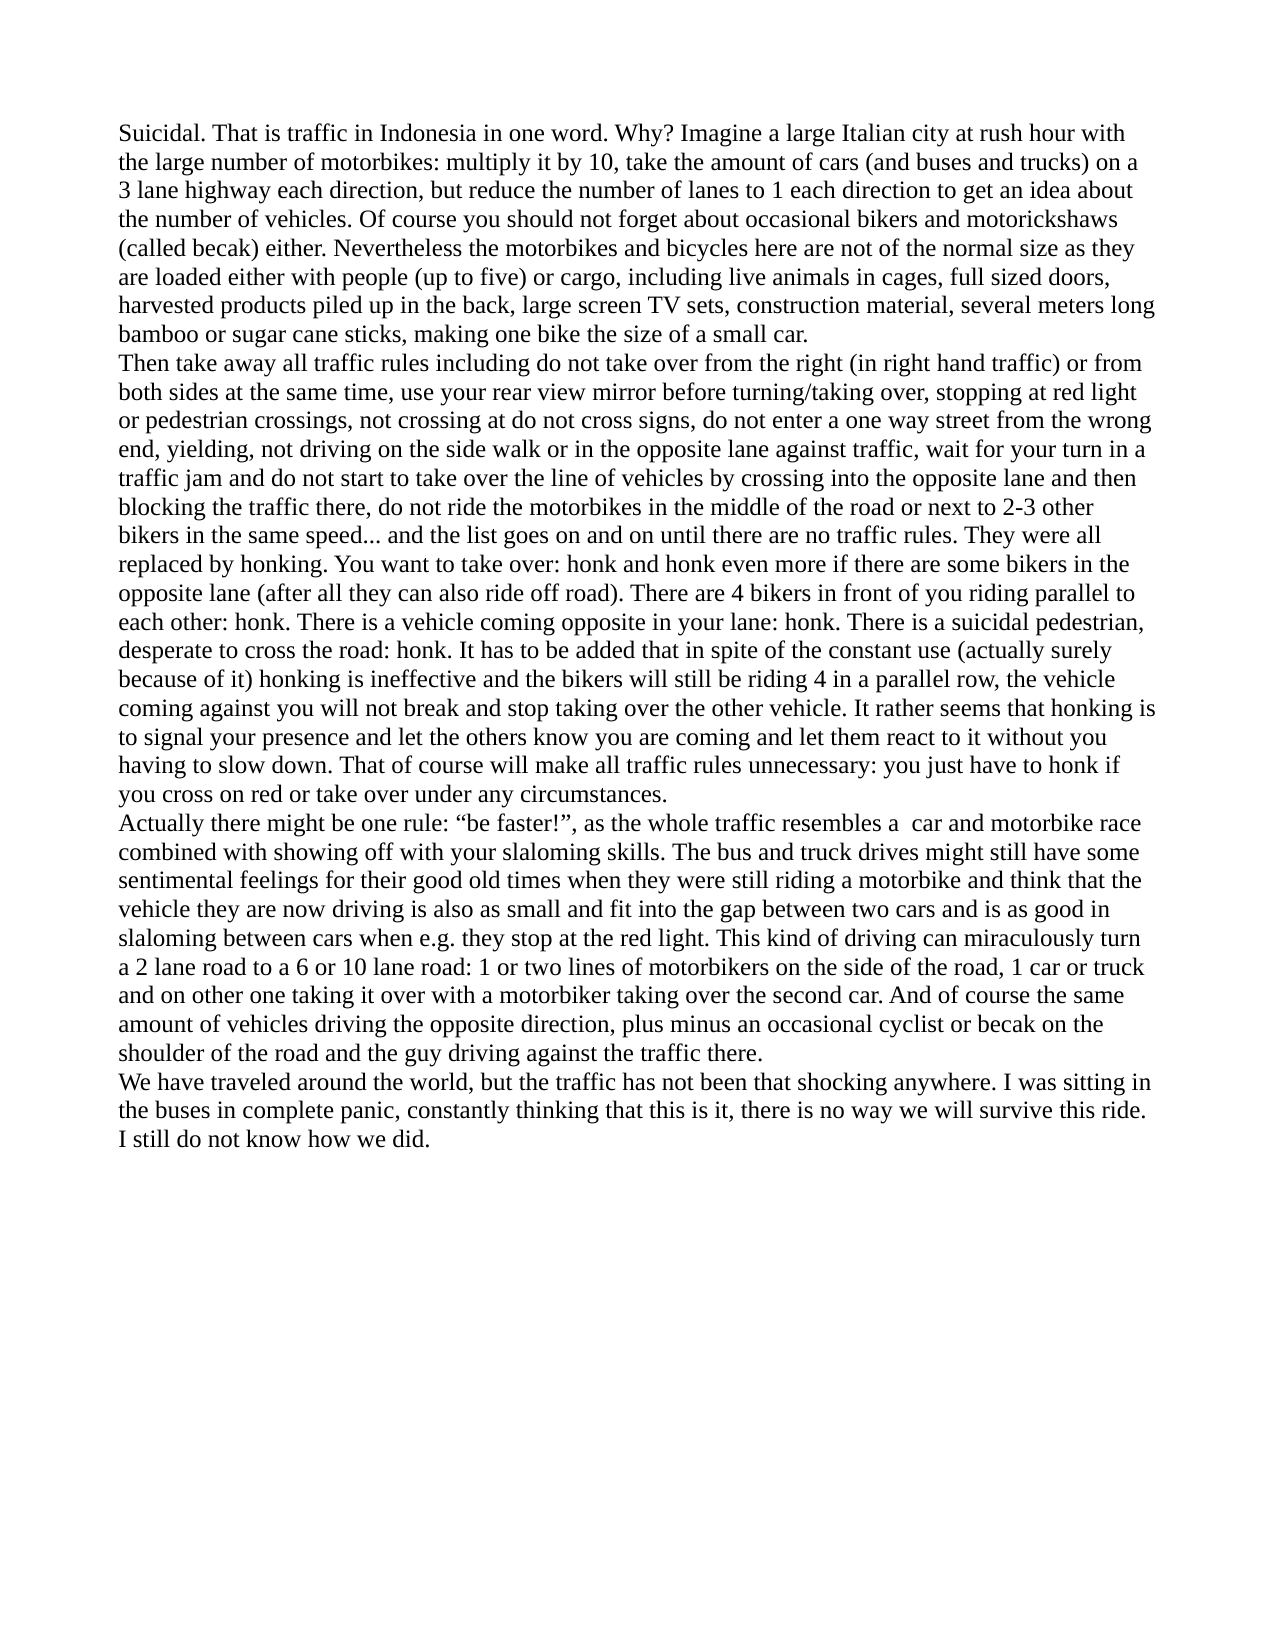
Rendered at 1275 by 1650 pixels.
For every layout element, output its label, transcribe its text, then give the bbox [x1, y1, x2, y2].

text We have traveled around the world, but the traffic has not been that shocking anywhere. I was sitting in the buses in complete panic, constantly thinking that this is it, there is no way we will survive this ride. I still do not know how we did. [118, 1067, 1157, 1153]
text Then take away all traffic rules including do not take over from the right (in right hand traffic) or from both sides at the same time, use your rear view mirror before turning/taking over, stopping at red light or pedestrian crossings, not crossing at do not cross signs, do not enter a one way street from the wrong end, yielding, not driving on the side walk or in the opposite lane against traffic, wait for your turn in a traffic jam and do not start to take over the line of vehicles by crossing into the opposite lane and then blocking the traffic there, do not ride the motorbikes in the middle of the road or next to 2-3 other bikers in the same speed... and the list goes on and on until there are no traffic rules. They were all replaced by honking. You want to take over: honk and honk even more if there are some bikers in the opposite lane (after all they can also ride off road). There are 4 bikers in front of you riding parallel to each other: honk. There is a vehicle coming opposite in your lane: honk. There is a suicidal pedestrian, desperate to cross the road: honk. It has to be added that in spite of the constant use (actually surely because of it) honking is ineffective and the bikers will still be riding 4 in a parallel row, the vehicle coming against you will not break and stop taking over the other vehicle. It rather seems that honking is to signal your presence and let the others know you are coming and let them react to it without you having to slow down. That of course will make all traffic rules unnecessary: you just have to honk if you cross on red or take over under any circumstances. [118, 348, 1157, 808]
text Actually there might be one rule: “be faster!”, as the whole traffic resembles a car and motorbike race combined with showing off with your slaloming skills. The bus and truck drives might still have some sentimental feelings for their good old times when they were still riding a motorbike and think that the vehicle they are now driving is also as small and fit into the gap between two cars and is as good in slaloming between cars when e.g. they stop at the red light. This kind of driving can miraculously turn a 2 lane road to a 6 or 10 lane road: 1 or two lines of motorbikers on the side of the road, 1 car or truck and on other one taking it over with a motorbiker taking over the second car. And of course the same amount of vehicles driving the opposite direction, plus minus an occasional cyclist or becak on the shoulder of the road and the guy driving against the traffic there. [118, 808, 1157, 1067]
text Suicidal. That is traffic in Indonesia in one word. Why? Imagine a large Italian city at rush hour with the large number of motorbikes: multiply it by 10, take the amount of cars (and buses and trucks) on a 3 lane highway each direction, but reduce the number of lanes to 1 each direction to get an idea about the number of vehicles. Of course you should not forget about occasional bikers and motorickshaws (called becak) either. Nevertheless the motorbikes and bicycles here are not of the normal size as they are loaded either with people (up to five) or cargo, including live animals in cages, full sized doors, harvested products piled up in the back, large screen TV sets, construction material, several meters long bamboo or sugar cane sticks, making one bike the size of a small car. [118, 118, 1157, 348]
